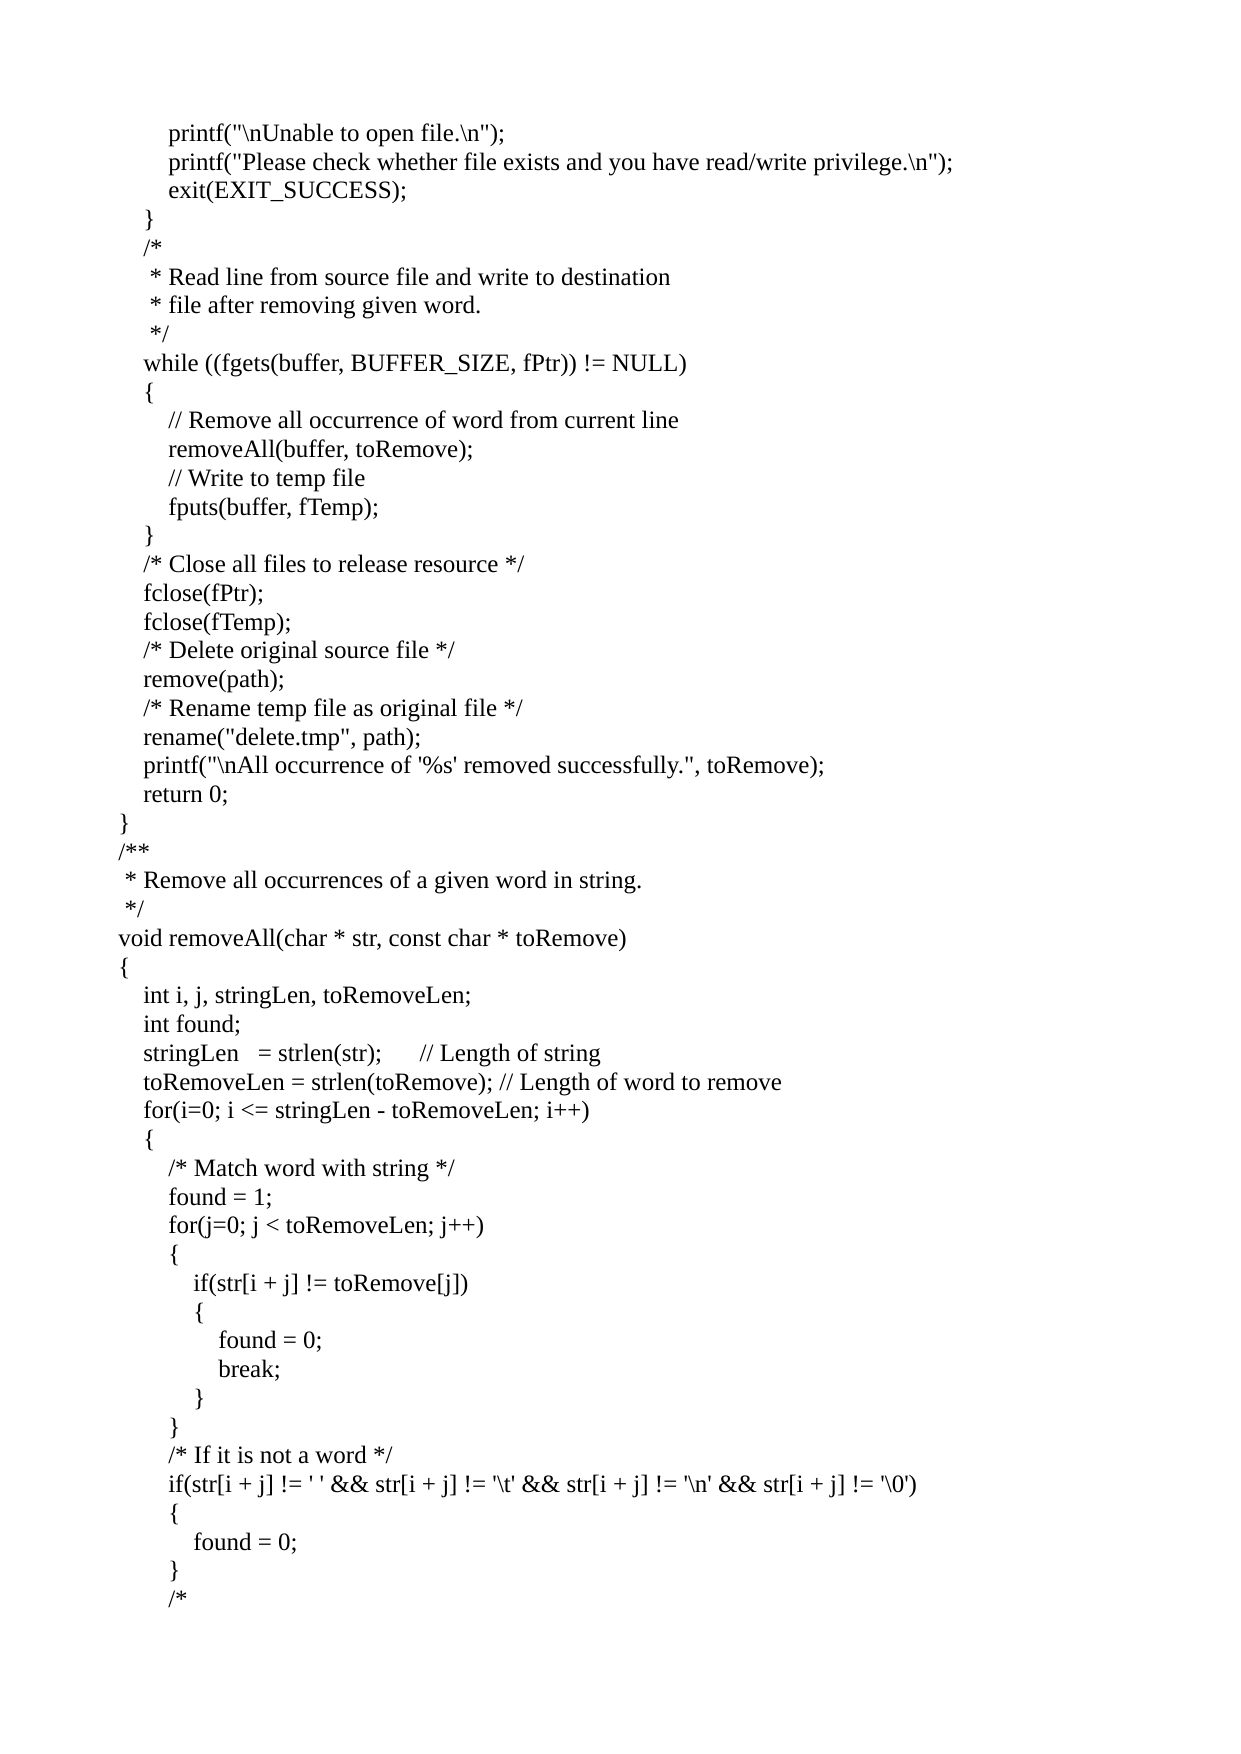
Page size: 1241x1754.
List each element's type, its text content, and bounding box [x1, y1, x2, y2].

text /* [118, 1584, 1122, 1613]
text * Remove all occurrences of a given word in string. [118, 866, 1122, 894]
text while ((fgets(buffer, BUFFER_SIZE, fPtr)) != NULL) [118, 348, 1122, 377]
text * Read line from source file and write to destination [118, 262, 1122, 291]
text rename("delete.tmp", path); [118, 722, 1122, 751]
text // Remove all occurrence of word from current line [118, 406, 1122, 434]
text fclose(fPtr); [118, 578, 1122, 607]
text } [118, 521, 1122, 549]
text /* Delete original source file */ [118, 636, 1122, 664]
text } [118, 1383, 1122, 1412]
text { [118, 1498, 1122, 1527]
text { [118, 1124, 1122, 1153]
text /* Rename temp file as original file */ [118, 693, 1122, 722]
text found = 0; [118, 1527, 1122, 1556]
text toRemoveLen = strlen(toRemove); // Length of word to remove [118, 1067, 1122, 1096]
text { [118, 377, 1122, 406]
text remove(path); [118, 664, 1122, 693]
text break; [118, 1354, 1122, 1383]
text */ [118, 319, 1122, 348]
text int i, j, stringLen, toRemoveLen; [118, 981, 1122, 1009]
text /* Close all files to release resource */ [118, 549, 1122, 578]
text } [118, 1412, 1122, 1441]
text removeAll(buffer, toRemove); [118, 434, 1122, 463]
text return 0; [118, 779, 1122, 808]
text printf("\nAll occurrence of '%s' removed successfully.", toRemove); [118, 751, 1122, 779]
text { [118, 1239, 1122, 1268]
text } [118, 204, 1122, 233]
text } [118, 1556, 1122, 1584]
text // Write to temp file [118, 463, 1122, 492]
text found = 0; [118, 1326, 1122, 1354]
text { [118, 1297, 1122, 1326]
text if(str[i + j] != ' ' && str[i + j] != '\t' && str[i + j] != '\n' && str[i + j] != '\0') [118, 1469, 1122, 1498]
text exit(EXIT_SUCCESS); [118, 176, 1122, 204]
text */ [118, 894, 1122, 923]
text found = 1; [118, 1182, 1122, 1211]
text int found; [118, 1009, 1122, 1038]
text printf("\nUnable to open file.\n"); [118, 118, 1122, 147]
text if(str[i + j] != toRemove[j]) [118, 1268, 1122, 1297]
text /* [118, 233, 1122, 262]
text for(j=0; j < toRemoveLen; j++) [118, 1211, 1122, 1239]
text fputs(buffer, fTemp); [118, 492, 1122, 521]
text * file after removing given word. [118, 291, 1122, 319]
text printf("Please check whether file exists and you have read/write privilege.\n"); [118, 147, 1122, 176]
text } [118, 808, 1122, 837]
text stringLen = strlen(str); // Length of string [118, 1038, 1122, 1067]
text /* If it is not a word */ [118, 1441, 1122, 1469]
text void removeAll(char * str, const char * toRemove) [118, 923, 1122, 952]
text fclose(fTemp); [118, 607, 1122, 636]
text /** [118, 837, 1122, 866]
text for(i=0; i <= stringLen - toRemoveLen; i++) [118, 1096, 1122, 1124]
text /* Match word with string */ [118, 1153, 1122, 1182]
text { [118, 952, 1122, 981]
